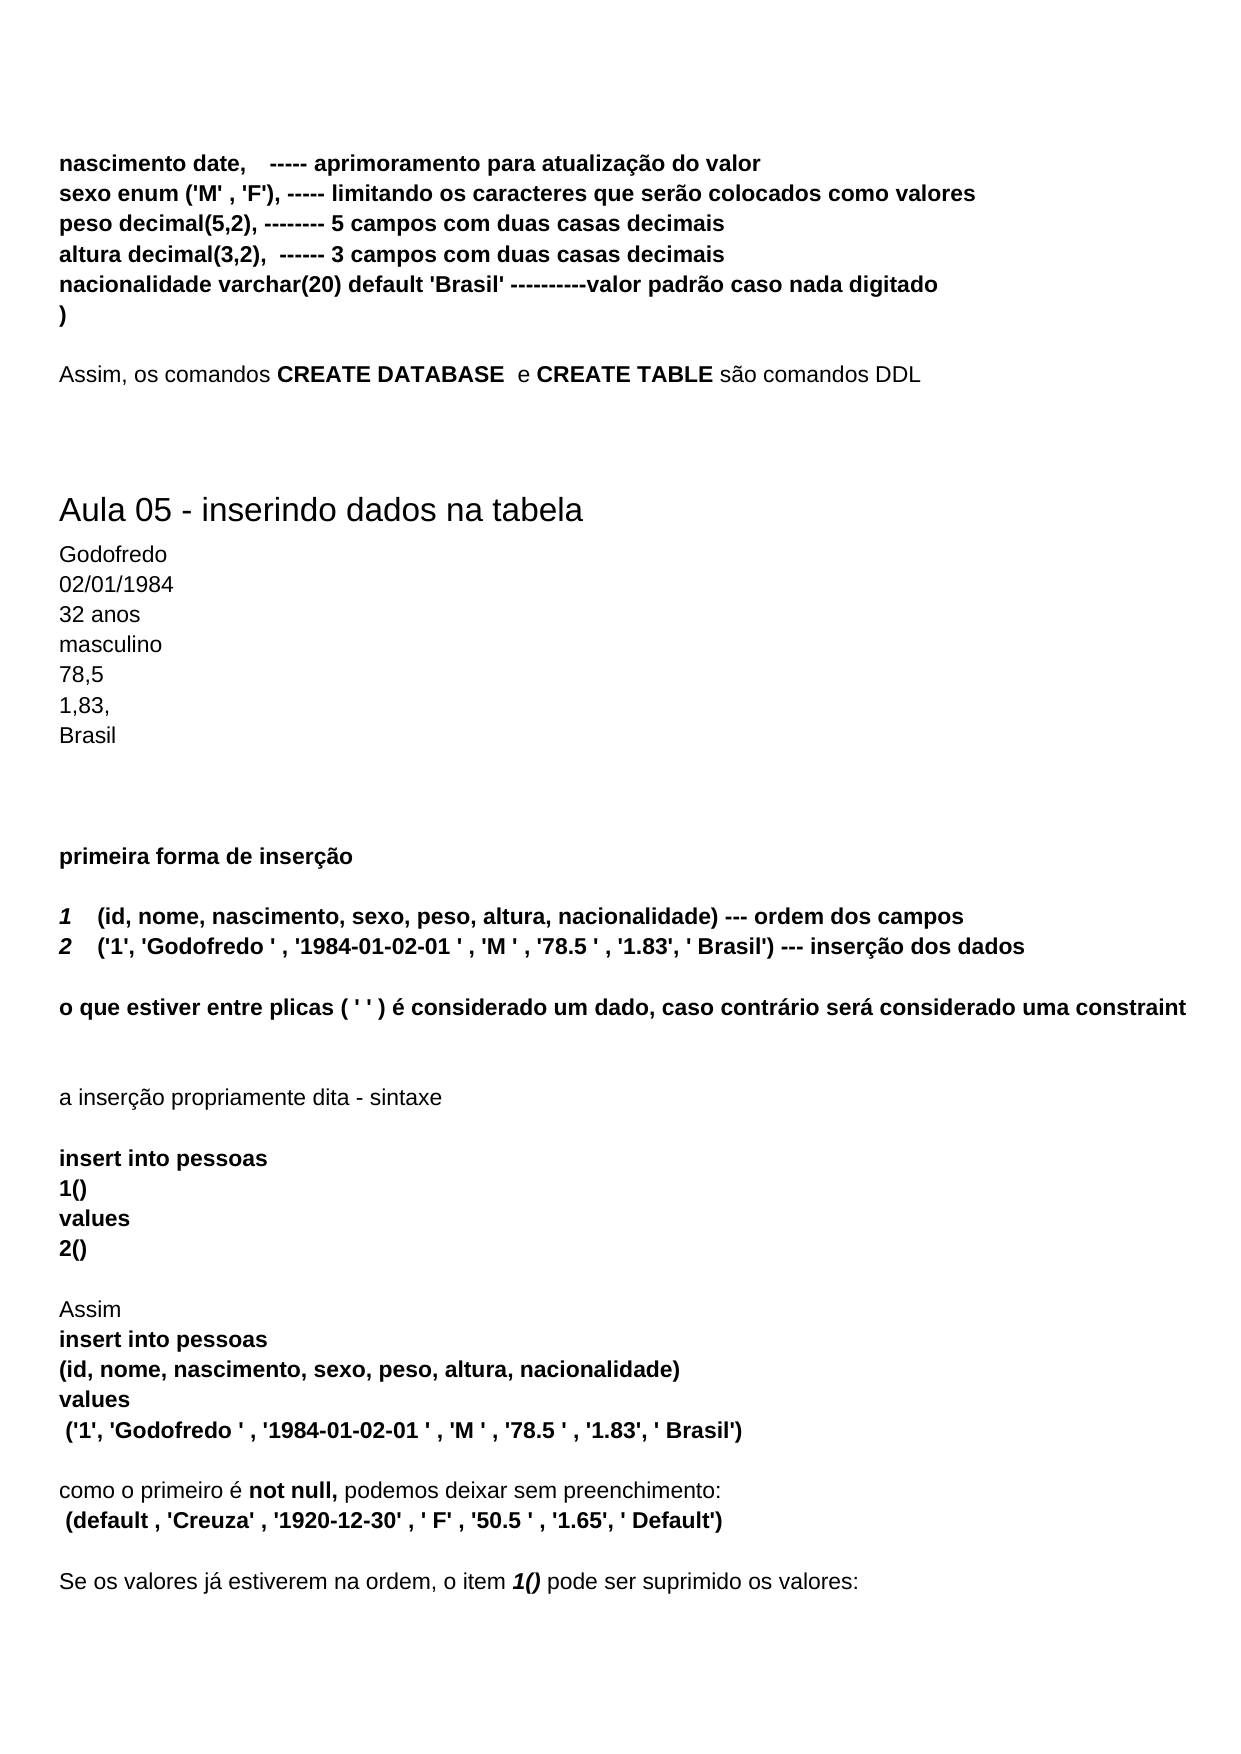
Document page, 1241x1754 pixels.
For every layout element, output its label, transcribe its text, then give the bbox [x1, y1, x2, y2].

text o que estiver entre plicas ( ' ' ) é considerado um dado, caso contrário será considerado uma constraint [59, 994, 1232, 1020]
text ) [59, 301, 1232, 327]
text a inserção propriamente dita - sintaxe [59, 1084, 1232, 1111]
text nacionalidade varchar(20) default 'Brasil' ----------valor padrão caso nada digitado [59, 271, 1232, 297]
text nascimento date, ----- aprimoramento para atualização do valor [59, 150, 1232, 176]
text 2 ('1', 'Godofredo ' , '1984-01-02-01 ' , 'M ' , '78.5 ' , '1.83', ' Brasil') --- inserção dos dados [59, 933, 1232, 959]
text (default , 'Creuza' , '1920-12-30' , ' F' , '50.5 ' , '1.65', ' Default') [59, 1507, 1232, 1533]
text insert into pessoas [59, 1326, 1232, 1352]
text ('1', 'Godofredo ' , '1984-01-02-01 ' , 'M ' , '78.5 ' , '1.83', ' Brasil') [59, 1417, 1232, 1443]
text 78,5 [59, 661, 1232, 688]
text peso decimal(5,2), -------- 5 campos com duas casas decimais [59, 210, 1232, 237]
text Godofredo [59, 541, 1232, 567]
text 32 anos [59, 601, 1232, 627]
text Brasil [59, 722, 1232, 748]
text primeira forma de inserção [59, 843, 1232, 869]
subtitle Aula 05 - inserindo dados na tabela [59, 489, 1232, 528]
text Assim [59, 1296, 1232, 1322]
text Assim, os comandos CREATE DATABASE e CREATE TABLE são comandos DDL [59, 361, 1232, 388]
text 1() [59, 1175, 1232, 1201]
text altura decimal(3,2), ------ 3 campos com duas casas decimais [59, 241, 1232, 267]
text masculino [59, 631, 1232, 657]
text 2() [59, 1235, 1232, 1262]
text 02/01/1984 [59, 571, 1232, 597]
text values [59, 1205, 1232, 1231]
text values [59, 1386, 1232, 1413]
text insert into pessoas [59, 1145, 1232, 1171]
text Se os valores já estiverem na ordem, o item 1() pode ser suprimido os valores: [59, 1568, 1232, 1594]
text como o primeiro é not null, podemos deixar sem preenchimento: [59, 1477, 1232, 1503]
text sexo enum ('M' , 'F'), ----- limitando os caracteres que serão colocados como valores [59, 180, 1232, 207]
text (id, nome, nascimento, sexo, peso, altura, nacionalidade) [59, 1356, 1232, 1382]
text 1,83, [59, 692, 1232, 718]
text 1 (id, nome, nascimento, sexo, peso, altura, nacionalidade) --- ordem dos campos [59, 903, 1232, 929]
